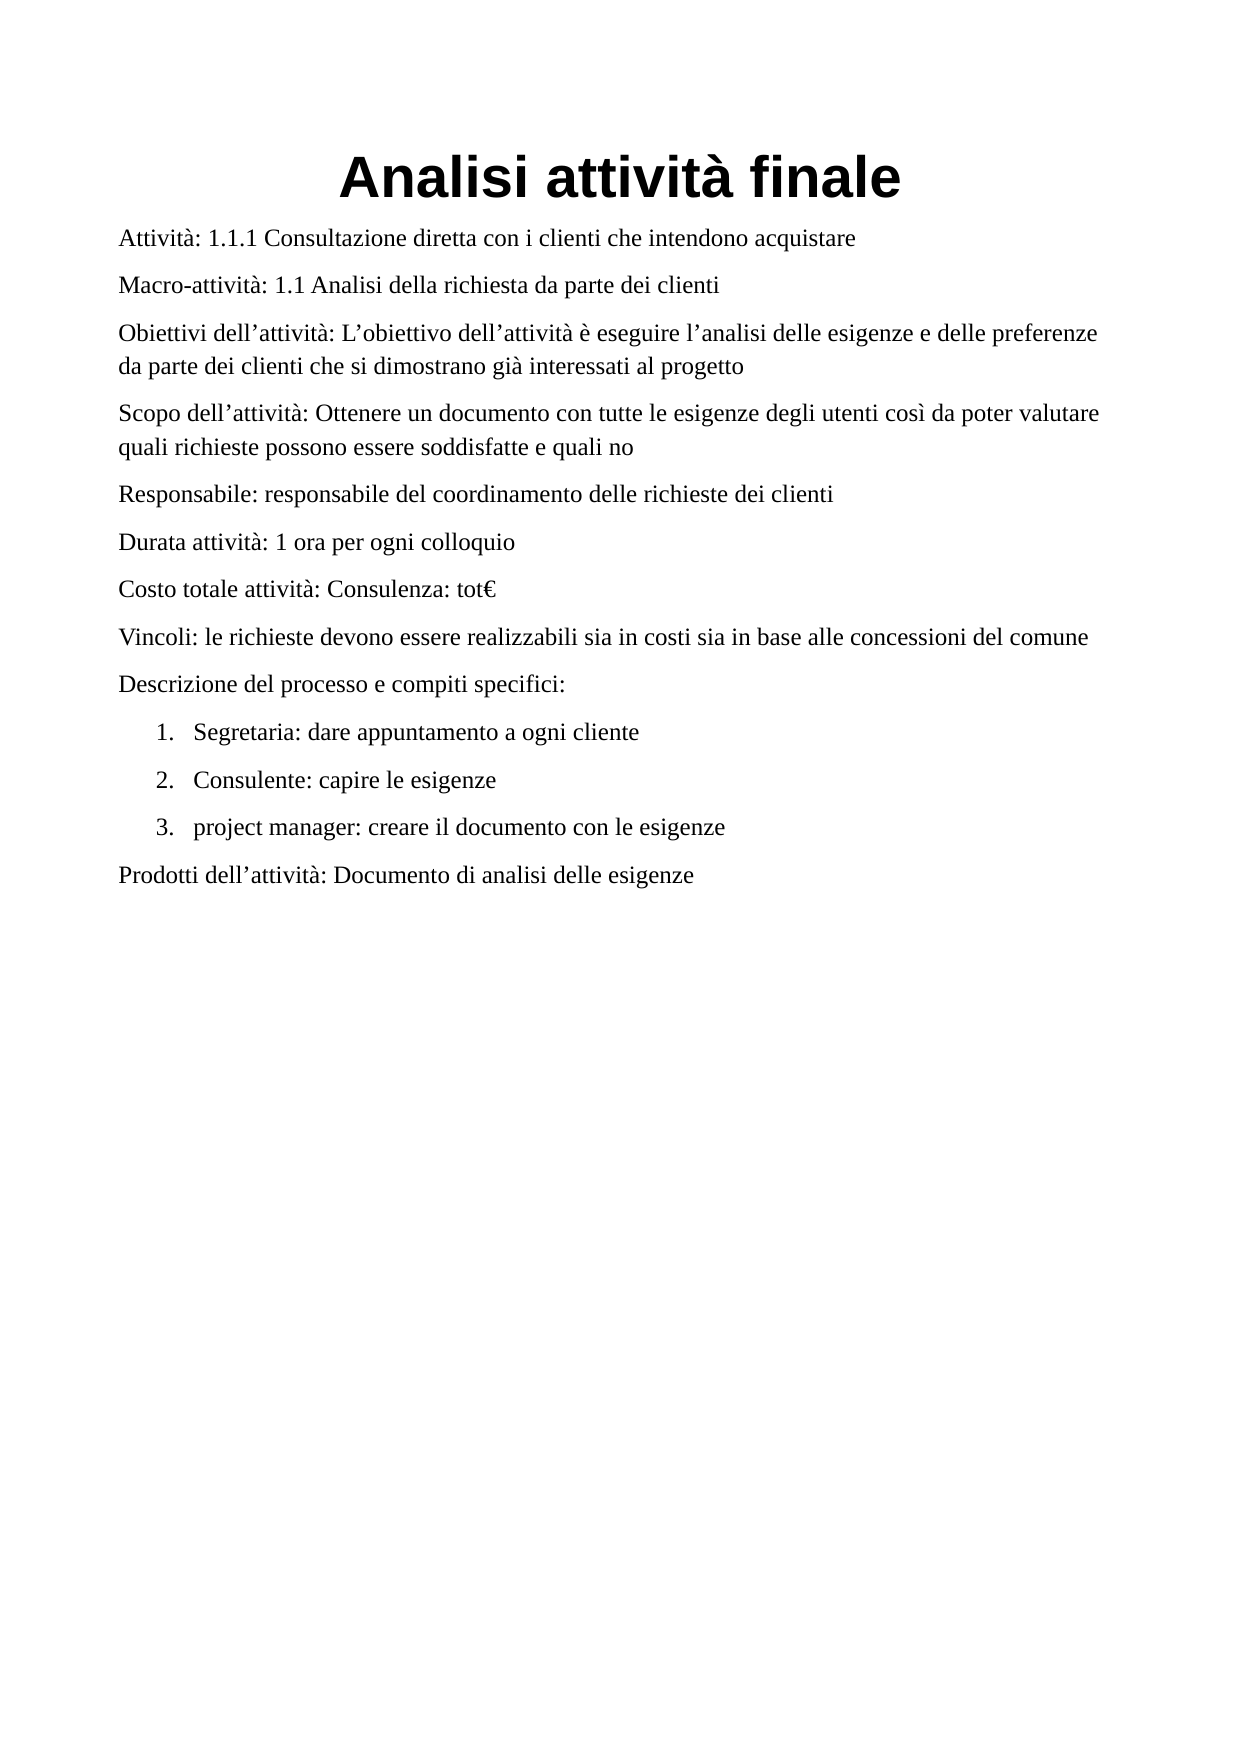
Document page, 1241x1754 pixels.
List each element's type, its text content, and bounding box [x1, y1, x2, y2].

text Obiettivi dell’attività: L’obiettivo dell’attività è eseguire l’analisi delle esigenze e delle preferenze da parte dei clienti che si dimostrano già interessati al progetto [118, 318, 1122, 380]
text Macro-attività: 1.1 Analisi della richiesta da parte dei clienti [118, 270, 1122, 299]
title Analisi attività finale [118, 143, 1122, 210]
text Vincoli: le richieste devono essere realizzabili sia in costi sia in base alle concessioni del comune [118, 622, 1122, 651]
text Descrizione del processo e compiti specifici: [118, 669, 1122, 698]
text Attività: 1.1.1 Consultazione diretta con i clienti che intendono acquistare [118, 223, 1122, 251]
text Responsabile: responsabile del coordinamento delle richieste dei clienti [118, 479, 1122, 508]
text Durata attività: 1 ora per ogni colloquio [118, 527, 1122, 556]
list Consulente: capire le esigenze [156, 765, 1122, 793]
list Segretaria: dare appuntamento a ogni cliente [156, 717, 1122, 746]
text Scopo dell’attività: Ottenere un documento con tutte le esigenze degli utenti così da poter valutare quali richieste possono essere soddisfatte e quali no [118, 398, 1122, 460]
text Costo totale attività: Consulenza: tot€ [118, 574, 1122, 603]
text Prodotti dell’attività: Documento di analisi delle esigenze [118, 860, 1122, 889]
list project manager: creare il documento con le esigenze [156, 812, 1122, 841]
